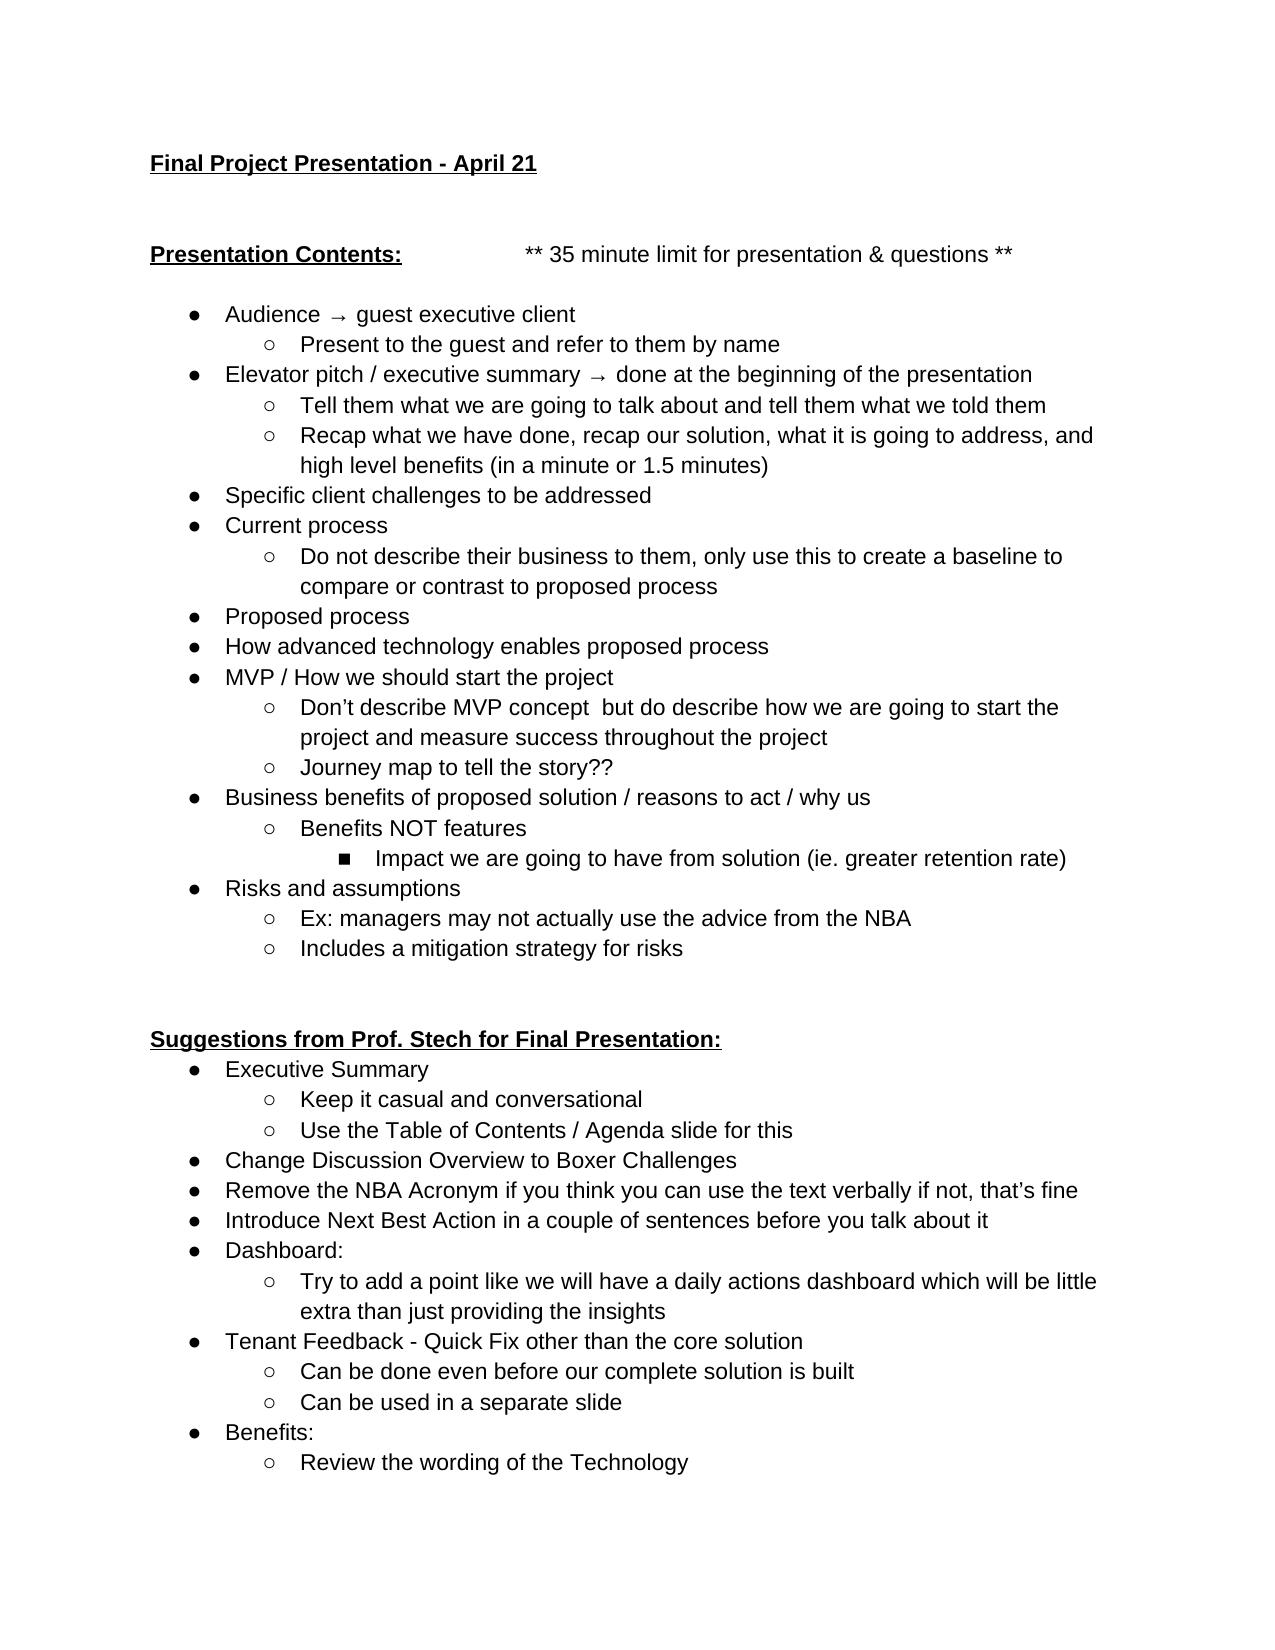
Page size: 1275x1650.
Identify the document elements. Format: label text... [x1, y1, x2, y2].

list Journey map to tell the story?? [262, 754, 1125, 781]
text Presentation Contents: ** 35 minute limit for presentation & questions ** [150, 241, 1125, 267]
list Elevator pitch / executive summary → done at the beginning of the presentation [187, 361, 1125, 388]
list Do not describe their business to them, only use this to create a baseline to compare or contrast to proposed process [262, 543, 1125, 599]
list Includes a mitigation strategy for risks [262, 935, 1125, 962]
list Don’t describe MVP concept but do describe how we are going to start the project and measure success throughout the project [262, 694, 1125, 750]
list Introduce Next Best Action in a couple of sentences before you talk about it [187, 1207, 1125, 1234]
text Final Project Presentation - April 21 [150, 150, 1125, 176]
list Risks and assumptions [187, 875, 1125, 901]
list Tell them what we are going to talk about and tell them what we told them [262, 392, 1125, 418]
list Remove the NBA Acronym if you think you can use the text verbally if not, that’s fine [187, 1177, 1125, 1203]
list Recap what we have done, recap our solution, what it is going to address, and high level benefits (in a minute or 1.5 minutes) [262, 422, 1125, 478]
list MVP / How we should start the project [187, 663, 1125, 690]
list Change Discussion Overview to Boxer Challenges [187, 1147, 1125, 1173]
list Business benefits of proposed solution / reasons to act / why us [187, 784, 1125, 811]
list Present to the guest and refer to them by name [262, 331, 1125, 358]
list Dashboard: [187, 1237, 1125, 1264]
list Ex: managers may not actually use the advice from the NBA [262, 905, 1125, 932]
list Benefits: [187, 1419, 1125, 1445]
list How advanced technology enables proposed process [187, 633, 1125, 660]
list Keep it casual and conversational [262, 1086, 1125, 1113]
list Can be done even before our complete solution is built [262, 1358, 1125, 1385]
list Proposed process [187, 603, 1125, 629]
list Specific client challenges to be addressed [187, 482, 1125, 509]
list Impact we are going to have from solution (ie. greater retention rate) [337, 845, 1125, 871]
list Audience → guest executive client [187, 301, 1125, 327]
text Suggestions from Prof. Stech for Final Presentation: [150, 1026, 1125, 1052]
list Current process [187, 512, 1125, 539]
list Try to add a point like we will have a daily actions dashboard which will be little extra than just providing the insights [262, 1268, 1125, 1324]
list Benefits NOT features [262, 814, 1125, 841]
list Use the Table of Contents / Agenda slide for this [262, 1117, 1125, 1143]
list Executive Summary [187, 1056, 1125, 1083]
list Review the wording of the Technology [262, 1449, 1125, 1475]
list Can be used in a separate slide [262, 1388, 1125, 1415]
list Tenant Feedback - Quick Fix other than the core solution [187, 1328, 1125, 1354]
